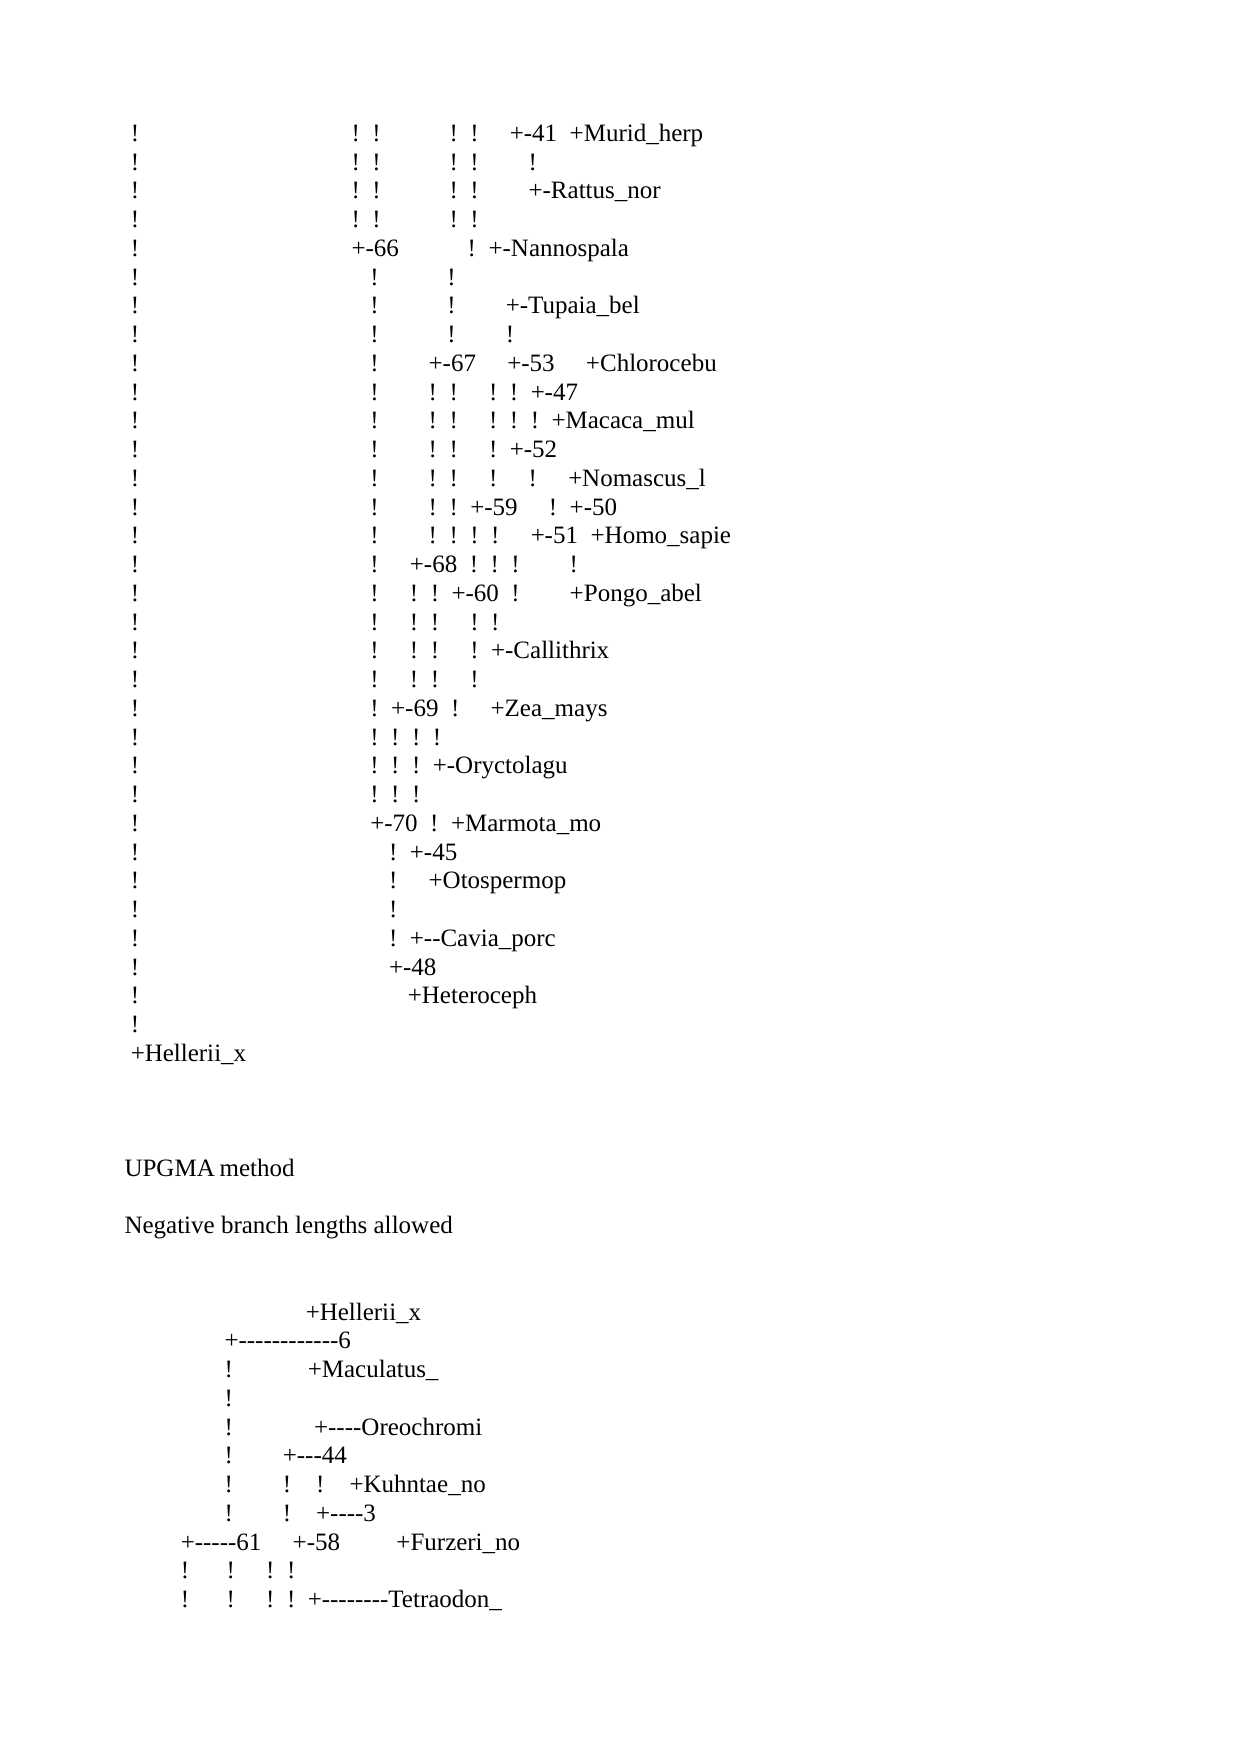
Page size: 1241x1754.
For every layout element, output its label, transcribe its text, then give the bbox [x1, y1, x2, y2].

text ! ! [118, 894, 1122, 923]
text ! ! ! ! +-Oryctolagu [118, 751, 1122, 779]
text ! ! +Otospermop [118, 866, 1122, 894]
text ! ! ! ! ! ! ! +Macaca_mul [118, 406, 1122, 434]
text ! +Maculatus_ [118, 1354, 1122, 1383]
text ! ! ! +Kuhntae_no [118, 1469, 1122, 1498]
text ! ! ! ! ! ! [118, 147, 1122, 176]
text ! +---44 [118, 1441, 1122, 1469]
text ! ! ! ! ! +-41 +Murid_herp [118, 118, 1122, 147]
text ! ! ! [118, 262, 1122, 291]
text +Hellerii_x [118, 1038, 1122, 1067]
text ! ! ! ! ! ! +-47 [118, 377, 1122, 406]
text ! ! ! ! ! ! +-51 +Homo_sapie [118, 521, 1122, 549]
text ! ! ! ! [118, 779, 1122, 808]
text ! ! ! ! [118, 319, 1122, 348]
text ! +-66 ! +-Nannospala [118, 233, 1122, 262]
text ! ! ! ! ! [118, 664, 1122, 693]
text ! ! ! ! ! [118, 722, 1122, 751]
text ! ! ! ! [118, 1556, 1122, 1584]
text +Hellerii_x [118, 1297, 1122, 1326]
text ! ! ! +-Tupaia_bel [118, 291, 1122, 319]
text ! ! +-67 +-53 +Chlorocebu [118, 348, 1122, 377]
text ! ! ! ! +--------Tetraodon_ [118, 1584, 1122, 1613]
text Negative branch lengths allowed [118, 1211, 1122, 1239]
text ! ! ! ! +-60 ! +Pongo_abel [118, 578, 1122, 607]
text ! ! ! ! ! ! +Nomascus_l [118, 463, 1122, 492]
text ! +-70 ! +Marmota_mo [118, 808, 1122, 837]
text UPGMA method [118, 1153, 1122, 1182]
text ! ! ! ! ! +-52 [118, 434, 1122, 463]
text ! [118, 1383, 1122, 1412]
text ! ! +-69 ! +Zea_mays [118, 693, 1122, 722]
text ! ! +-45 [118, 837, 1122, 866]
text ! ! ! ! ! [118, 204, 1122, 233]
text ! ! +----3 [118, 1498, 1122, 1527]
text ! ! ! ! ! +-Callithrix [118, 636, 1122, 664]
text ! ! ! ! ! +-Rattus_nor [118, 176, 1122, 204]
text +-----61 +-58 +Furzeri_no [118, 1527, 1122, 1556]
text ! +-48 [118, 952, 1122, 981]
text +------------6 [118, 1326, 1122, 1354]
text ! [118, 1009, 1122, 1038]
text ! ! +--Cavia_porc [118, 923, 1122, 952]
text ! +Heteroceph [118, 981, 1122, 1009]
text ! +----Oreochromi [118, 1412, 1122, 1441]
text ! ! ! ! +-59 ! +-50 [118, 492, 1122, 521]
text ! ! ! ! ! ! [118, 607, 1122, 636]
text ! ! +-68 ! ! ! ! [118, 549, 1122, 578]
